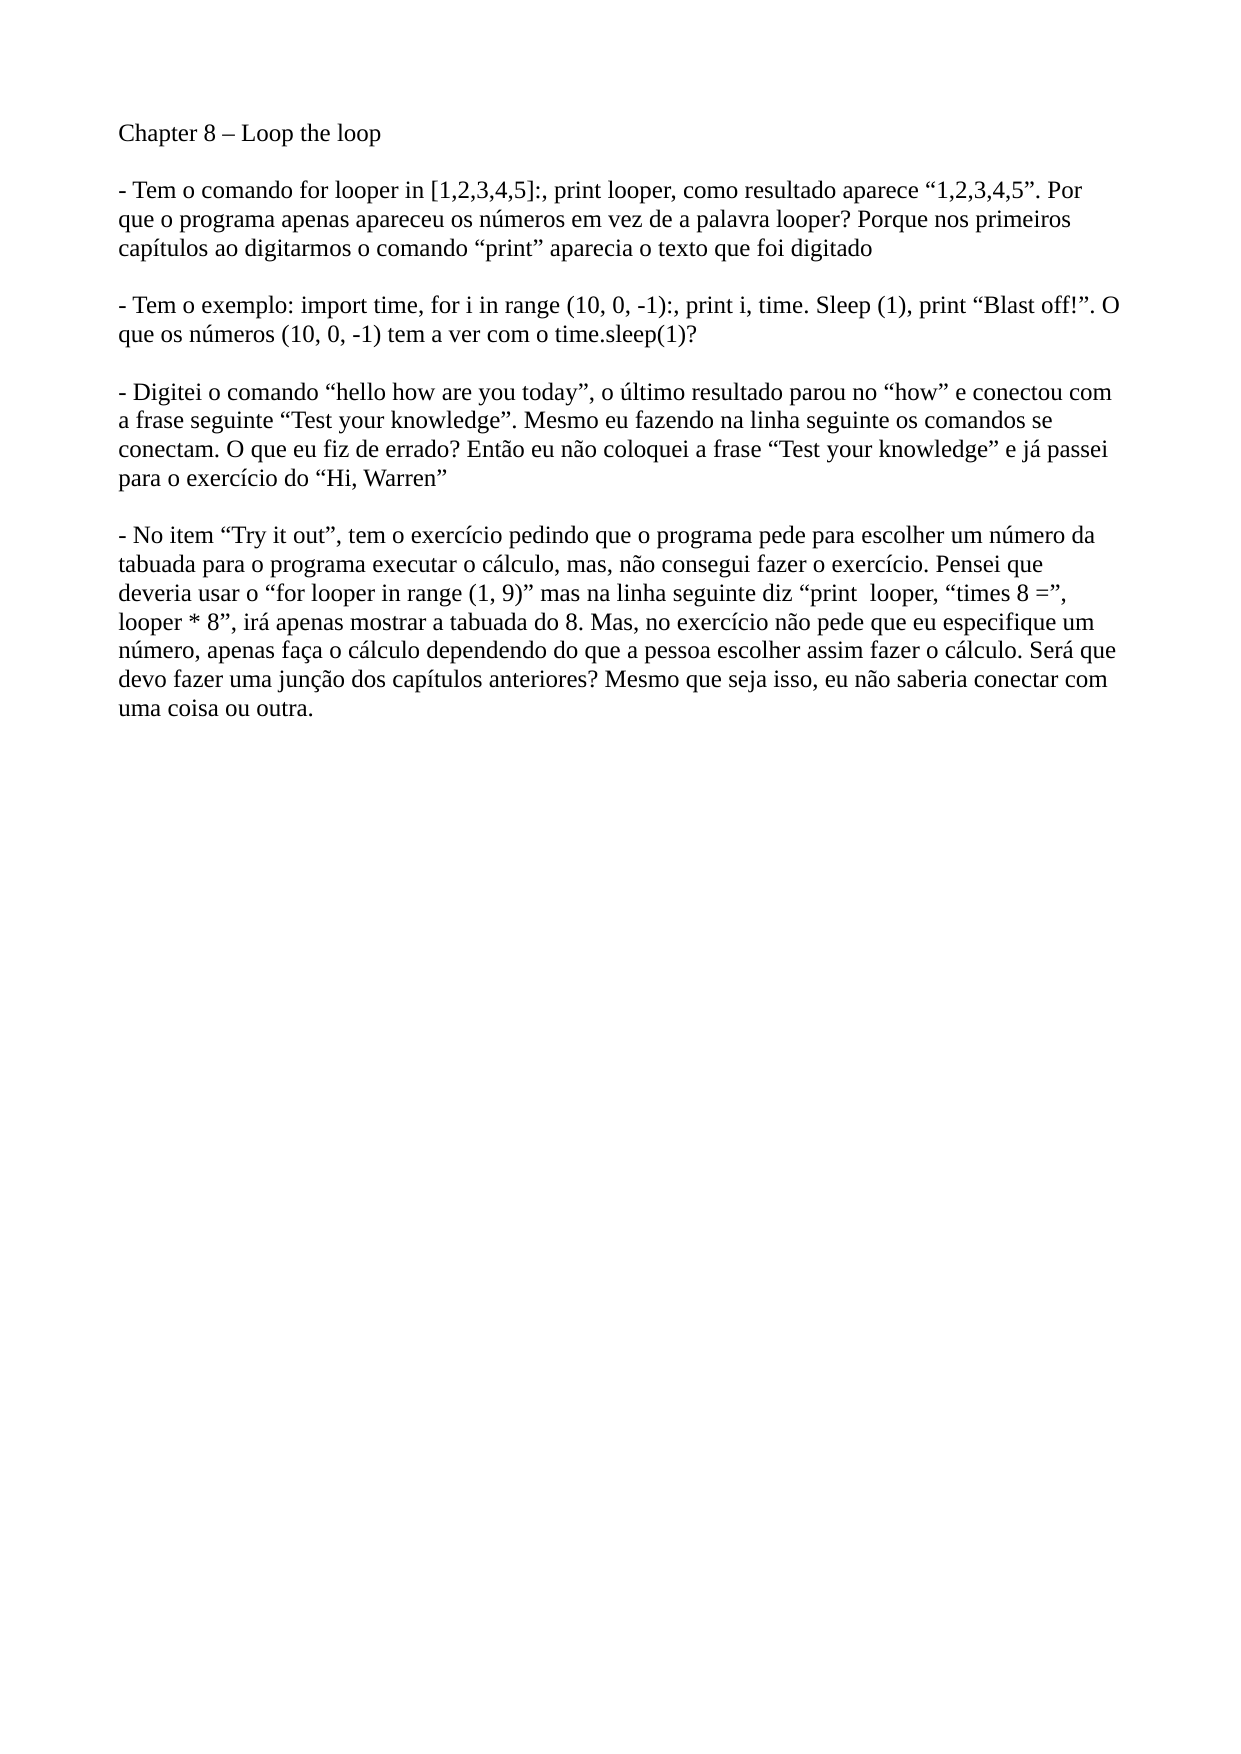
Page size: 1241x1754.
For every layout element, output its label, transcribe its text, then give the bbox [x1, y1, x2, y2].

text - Tem o exemplo: import time, for i in range (10, 0, -1):, print i, time. Sleep (1), print “Blast off!”. O que os números (10, 0, -1) tem a ver com o time.sleep(1)? [118, 291, 1122, 348]
text Chapter 8 – Loop the loop [118, 118, 1122, 147]
text - Tem o comando for looper in [1,2,3,4,5]:, print looper, como resultado aparece “1,2,3,4,5”. Por que o programa apenas apareceu os números em vez de a palavra looper? Porque nos primeiros capítulos ao digitarmos o comando “print” aparecia o texto que foi digitado [118, 176, 1122, 262]
text - Digitei o comando “hello how are you today”, o último resultado parou no “how” e conectou com a frase seguinte “Test your knowledge”. Mesmo eu fazendo na linha seguinte os comandos se conectam. O que eu fiz de errado? Então eu não coloquei a frase “Test your knowledge” e já passei para o exercício do “Hi, Warren” [118, 377, 1122, 492]
text - No item “Try it out”, tem o exercício pedindo que o programa pede para escolher um número da tabuada para o programa executar o cálculo, mas, não consegui fazer o exercício. Pensei que deveria usar o “for looper in range (1, 9)” mas na linha seguinte diz “print looper, “times 8 =”, looper * 8”, irá apenas mostrar a tabuada do 8. Mas, no exercício não pede que eu especifique um número, apenas faça o cálculo dependendo do que a pessoa escolher assim fazer o cálculo. Será que devo fazer uma junção dos capítulos anteriores? Mesmo que seja isso, eu não saberia conectar com uma coisa ou outra. [118, 521, 1122, 722]
